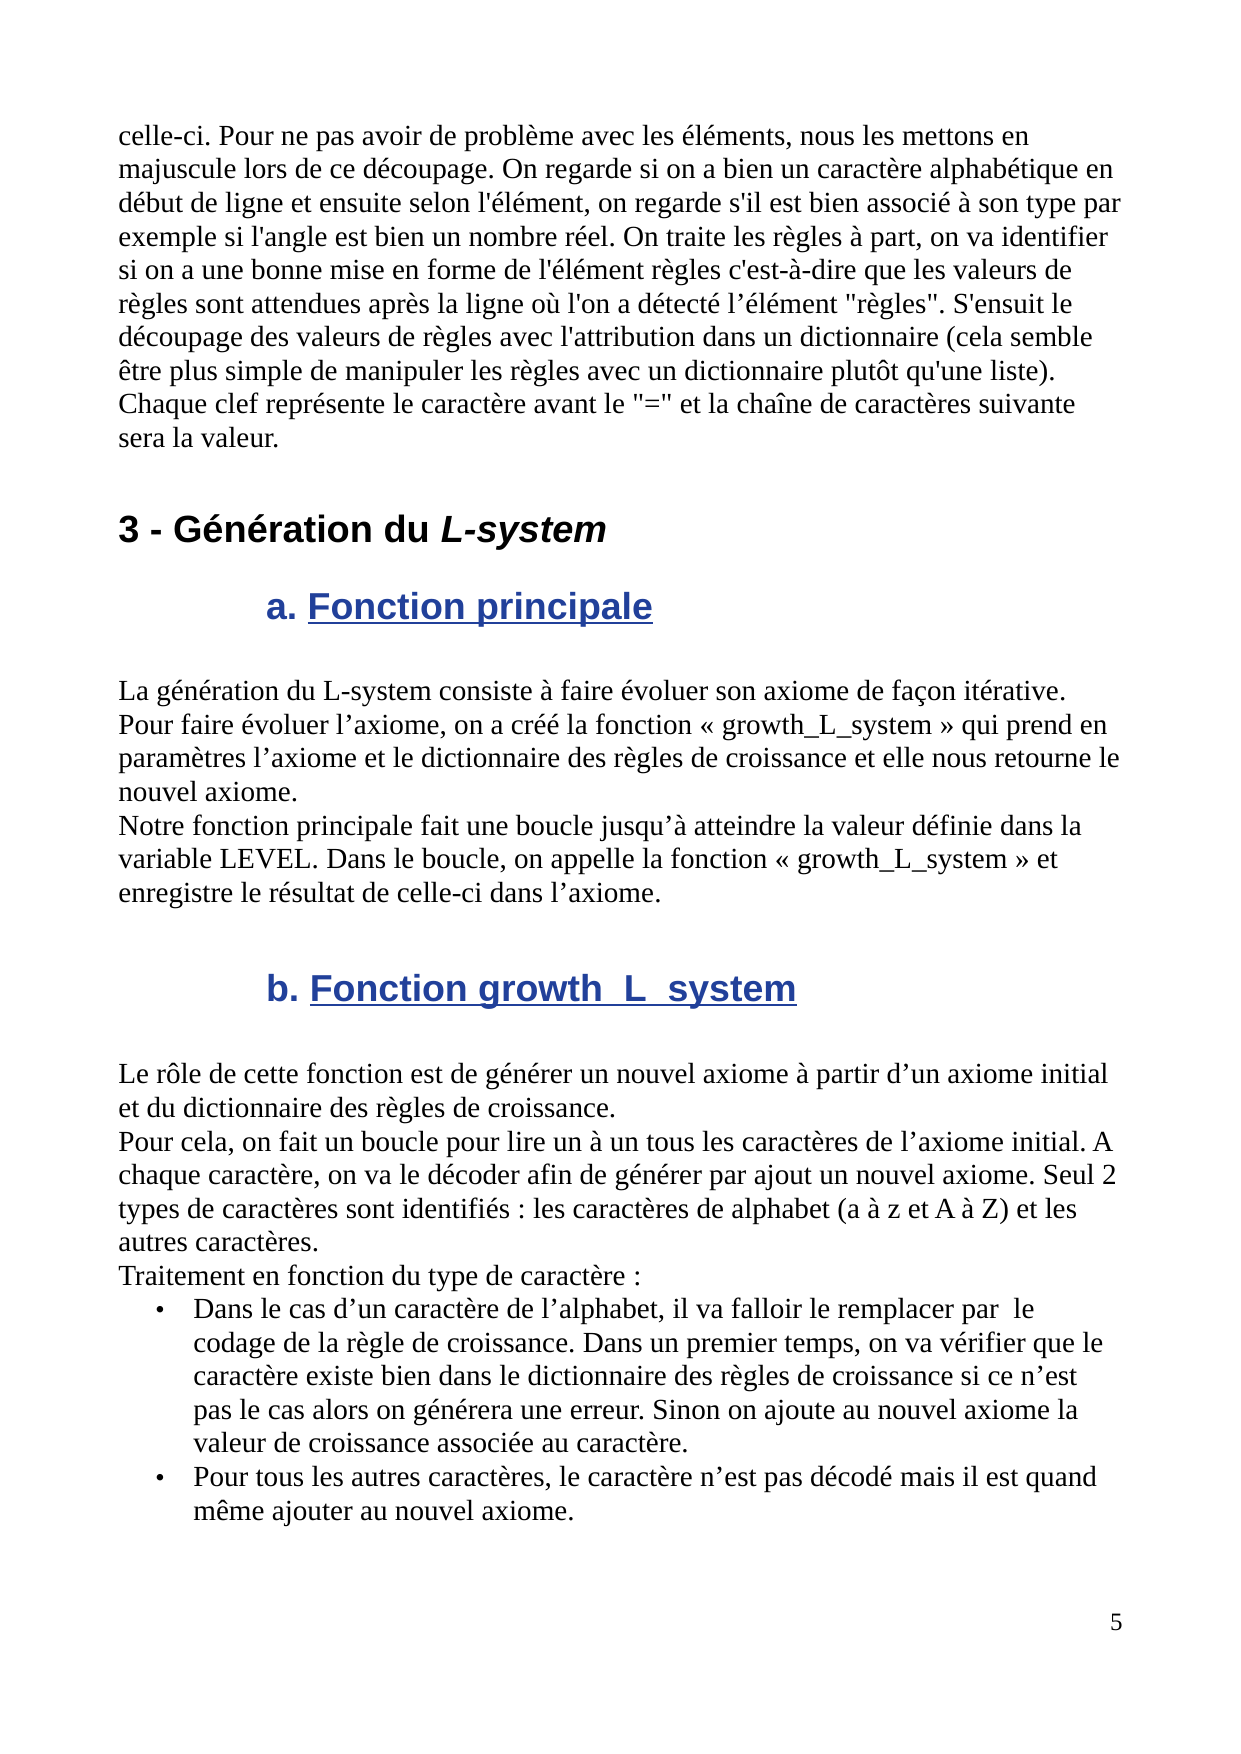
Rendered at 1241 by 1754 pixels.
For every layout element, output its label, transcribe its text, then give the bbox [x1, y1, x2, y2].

list Pour tous les autres caractères, le caractère n’est pas décodé mais il est quand même ajouter au nouvel axiome. [156, 1459, 1122, 1526]
text Traitement en fonction du type de caractère : [118, 1258, 1122, 1291]
text Notre fonction principale fait une boucle jusqu’à atteindre la valeur définie dans la variable LEVEL. Dans le boucle, on appelle la fonction « growth_L_system » et enregistre le résultat de celle-ci dans l’axiome. [118, 808, 1122, 908]
subtitle 3 - Génération du L-system [118, 507, 1122, 551]
list Dans le cas d’un caractère de l’alphabet, il va falloir le remplacer par le codage de la règle de croissance. Dans un premier temps, on va vérifier que le caractère existe bien dans le dictionnaire des règles de croissance si ce n’est pas le cas alors on générera une erreur. Sinon on ajoute au nouvel axiome la valeur de croissance associée au caractère. [156, 1291, 1122, 1459]
text Le rôle de cette fonction est de générer un nouvel axiome à partir d’un axiome initial et du dictionnaire des règles de croissance. [118, 1057, 1122, 1124]
subtitle b. Fonction growth_L_system [118, 963, 1122, 1011]
subtitle a. Fonction principale [118, 584, 1122, 627]
text Pour cela, on fait un boucle pour lire un à un tous les caractères de l’axiome initial. A chaque caractère, on va le décoder afin de générer par ajout un nouvel axiome. Seul 2 types de caractères sont identifiés : les caractères de alphabet (a à z et A à Z) et les autres caractères. [118, 1124, 1122, 1258]
text La génération du L-system consiste à faire évoluer son axiome de façon itérative. Pour faire évoluer l’axiome, on a créé la fonction « growth_L_system » qui prend en paramètres l’axiome et le dictionnaire des règles de croissance et elle nous retourne le nouvel axiome. [118, 673, 1122, 808]
text celle-ci. Pour ne pas avoir de problème avec les éléments, nous les mettons en majuscule lors de ce découpage. On regarde si on a bien un caractère alphabétique en début de ligne et ensuite selon l'élément, on regarde s'il est bien associé à son type par exemple si l'angle est bien un nombre réel. On traite les règles à part, on va identifier si on a une bonne mise en forme de l'élément règles c'est-à-dire que les valeurs de règles sont attendues après la ligne où l'on a détecté l’élément "règles". S'ensuit le découpage des valeurs de règles avec l'attribution dans un dictionnaire (cela semble être plus simple de manipuler les règles avec un dictionnaire plutôt qu'une liste). Chaque clef représente le caractère avant le "=" et la chaîne de caractères suivante sera la valeur. [118, 118, 1122, 482]
